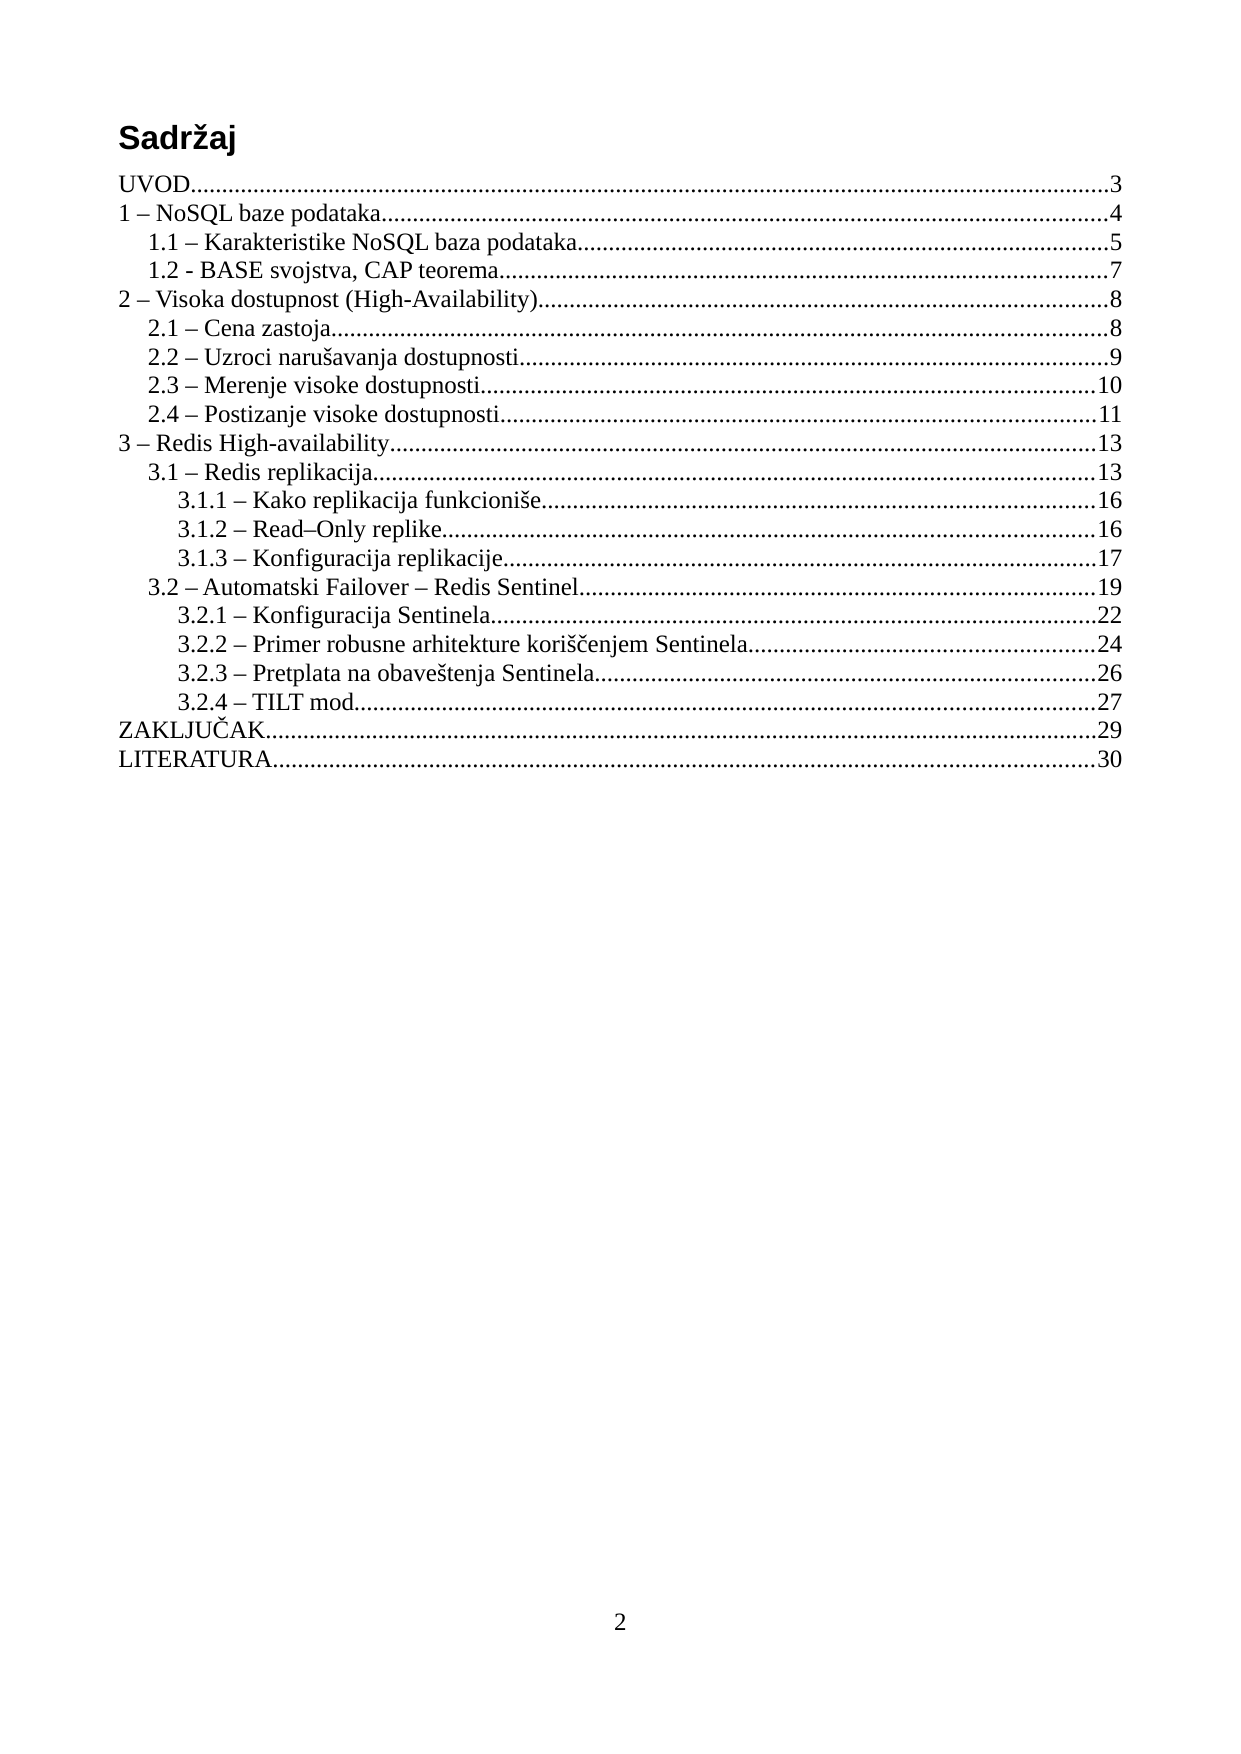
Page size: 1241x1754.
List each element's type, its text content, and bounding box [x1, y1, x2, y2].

text 3.2.1 – Konfiguracija Sentinela 22 [177, 600, 1122, 629]
text ZAKLJUČAK 29 [118, 715, 1122, 744]
text 1 – NoSQL baze podataka 4 [118, 198, 1122, 227]
text 3.2 – Automatski Failover – Redis Sentinel 19 [148, 572, 1122, 600]
text 3.2.3 – Pretplata na obaveštenja Sentinela 26 [177, 658, 1122, 687]
text 3.1.3 – Konfiguracija replikacije 17 [177, 543, 1122, 572]
text 2.4 – Postizanje visoke dostupnosti 11 [148, 399, 1122, 428]
text 2.1 – Cena zastoja 8 [148, 313, 1122, 342]
subtitle Sadržaj [118, 118, 1122, 157]
text 1.1 – Karakteristike NoSQL baza podataka 5 [148, 227, 1122, 255]
text 3.2.2 – Primer robusne arhitekture koriščenjem Sentinela 24 [177, 629, 1122, 658]
text 2 – Visoka dostupnost (High-Availability) 8 [118, 284, 1122, 313]
text 3.1 – Redis replikacija 13 [148, 457, 1122, 485]
text 3 – Redis High-availability 13 [118, 428, 1122, 457]
text 3.1.2 – Read–Only replike 16 [177, 514, 1122, 543]
text 1.2 - BASE svojstva, CAP teorema 7 [148, 255, 1122, 284]
text UVOD 3 [118, 169, 1122, 198]
text 3.1.1 – Kako replikacija funkcioniše 16 [177, 485, 1122, 514]
text 2.2 – Uzroci narušavanja dostupnosti 9 [148, 342, 1122, 370]
text LITERATURA 30 [118, 744, 1122, 773]
text 3.2.4 – TILT mod 27 [177, 687, 1122, 715]
text 2.3 – Merenje visoke dostupnosti 10 [148, 370, 1122, 399]
